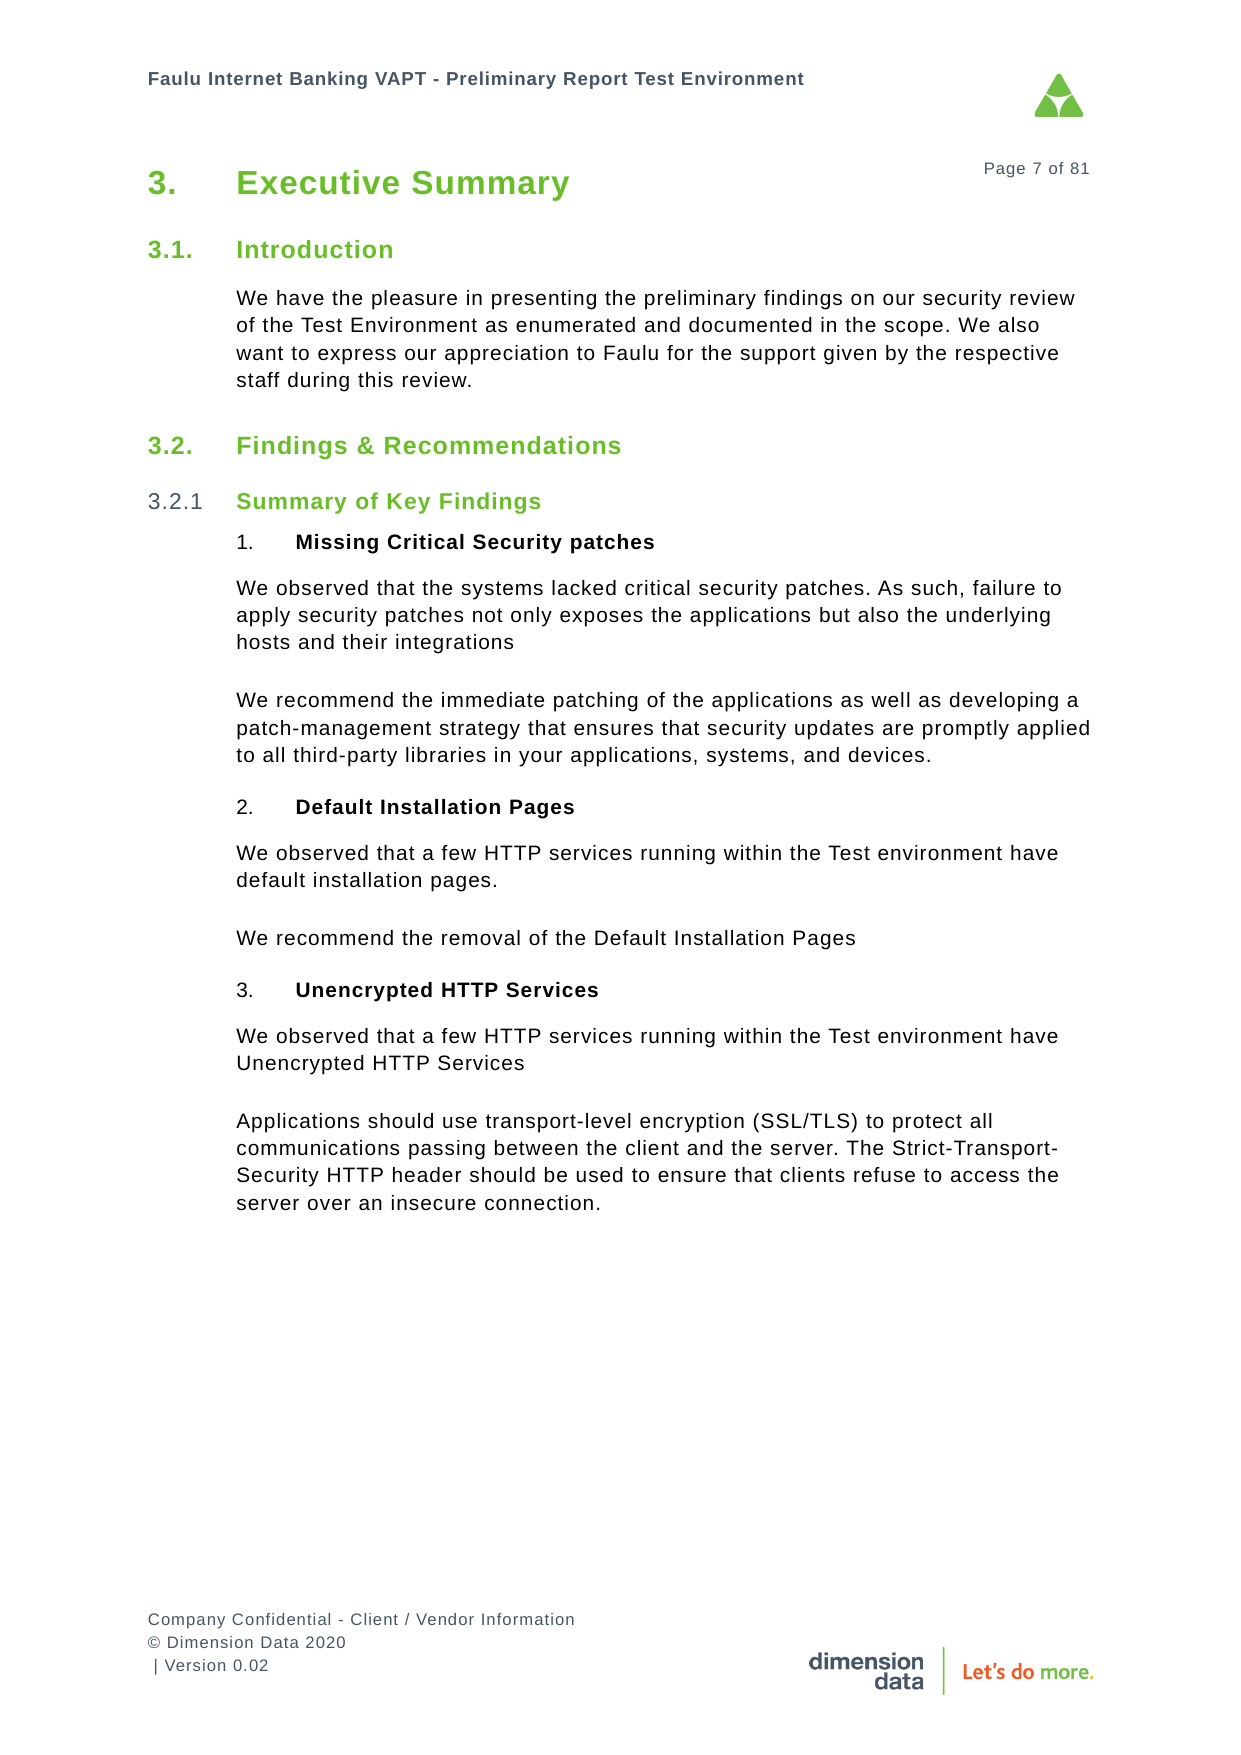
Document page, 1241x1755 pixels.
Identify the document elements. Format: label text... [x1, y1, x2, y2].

text We recommend the removal of the Default Installation Pages [236, 923, 1093, 950]
text Applications should use transport-level encryption (SSL/TLS) to protect all communications passing between the client and the server. The Strict-Transport-Security HTTP header should be used to ensure that clients refuse to access the server over an insecure connection. [236, 1106, 1093, 1214]
list Default Installation Pages [236, 791, 1093, 818]
list Missing Critical Security patches [236, 527, 1093, 554]
subtitle Executive Summary [148, 160, 1093, 202]
text We observed that a few HTTP services running within the Test environment have Unencrypted HTTP Services [236, 1021, 1093, 1075]
text We observed that a few HTTP services running within the Test environment have default installation pages. [236, 837, 1093, 891]
subtitle Summary of Key Findings [148, 485, 1093, 514]
text We have the pleasure in presenting the preliminary findings on our security review of the Test Environment as enumerated and documented in the scope. We also want to express our appreciation to Faulu for the support given by the respective staff during this review. [236, 283, 1093, 391]
subtitle Findings & Recommendations [148, 429, 1093, 460]
list Unencrypted HTTP Services [236, 975, 1093, 1002]
text We recommend the immediate patching of the applications as well as developing a patch-management strategy that ensures that security updates are promptly applied to all third-party libraries in your applications, systems, and devices. [236, 685, 1093, 766]
subtitle Introduction [148, 233, 1093, 264]
text We observed that the systems lacked critical security patches. As such, failure to apply security patches not only exposes the applications but also the underlying hosts and their integrations [236, 573, 1093, 654]
